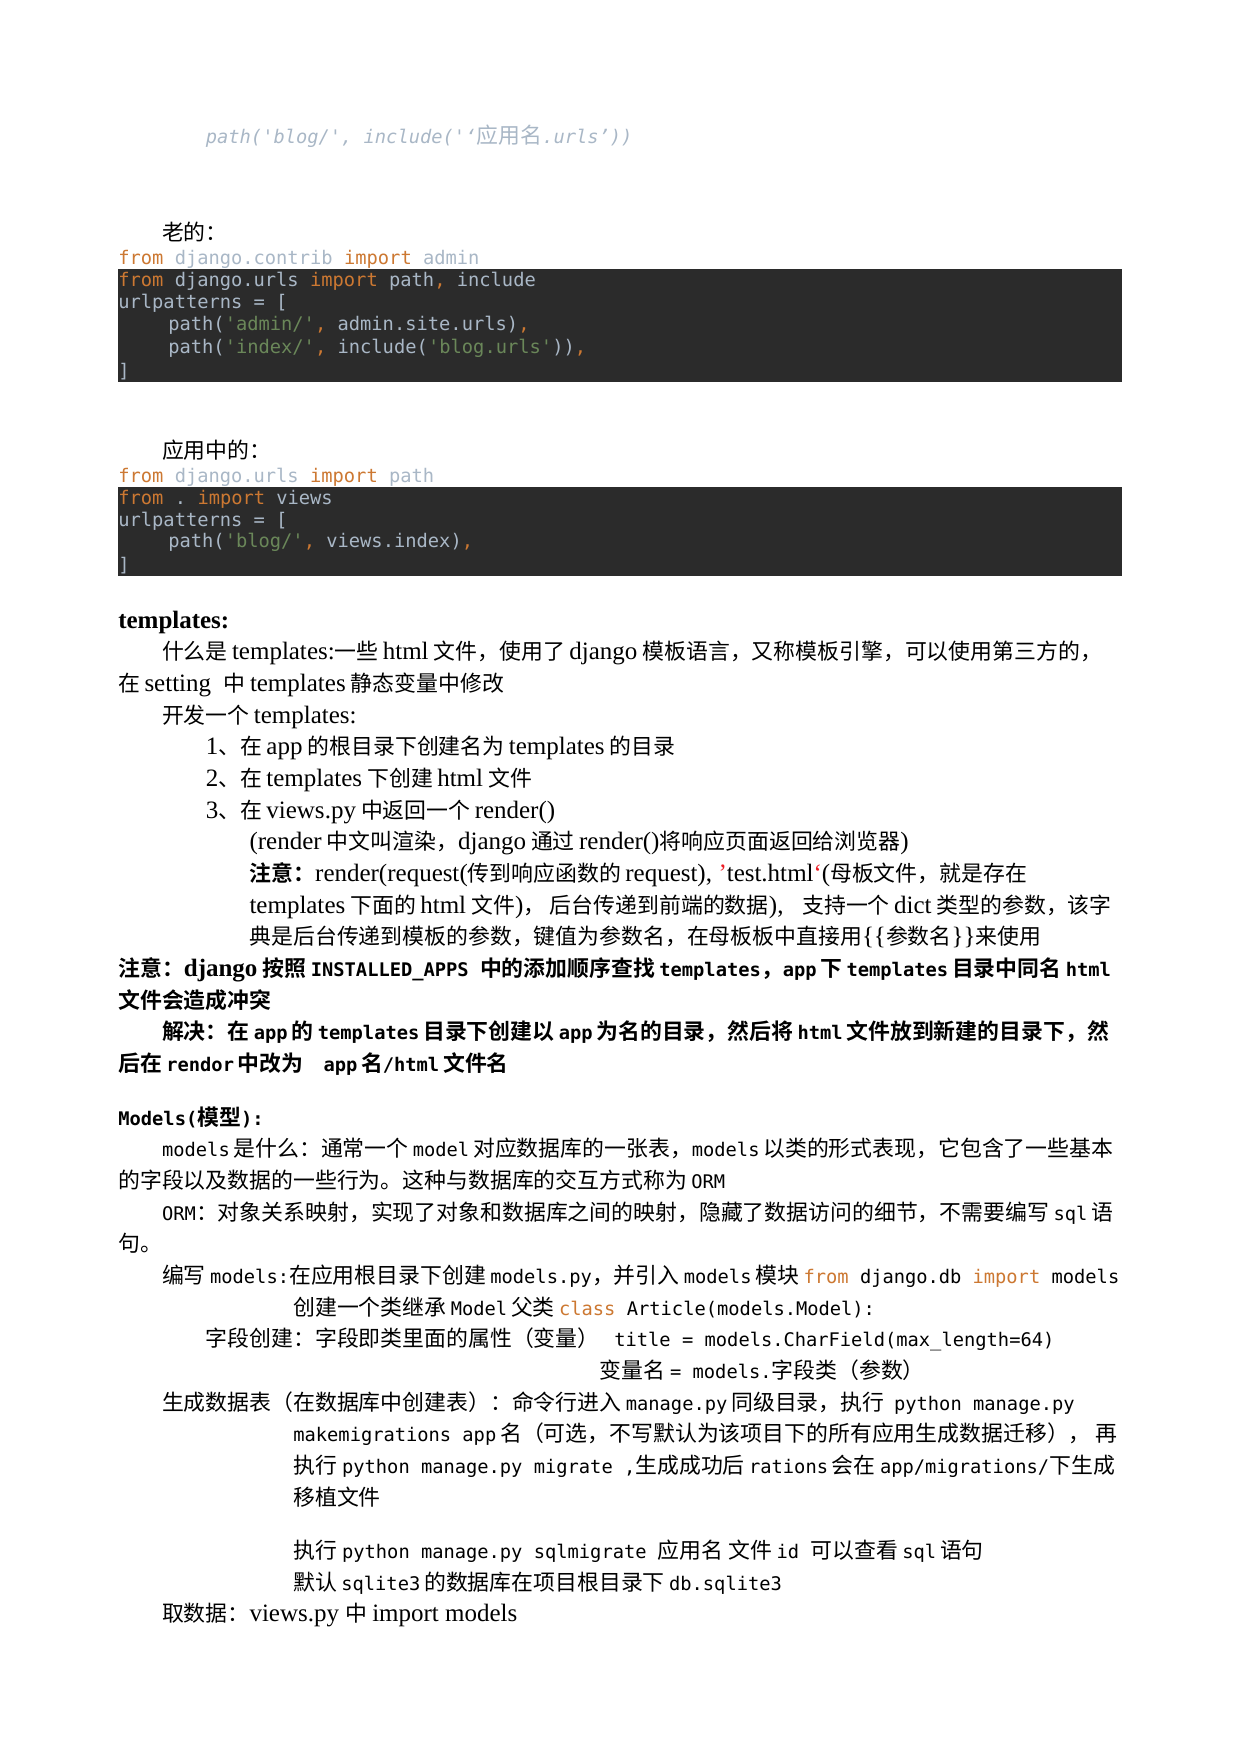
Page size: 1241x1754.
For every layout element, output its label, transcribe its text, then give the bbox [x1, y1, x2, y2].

text 老的： [118, 215, 1122, 247]
text 执行 python manage.py sqlmigrate 应用名 文件id 可以查看sql语句 [118, 1533, 1122, 1565]
text ORM：对象关系映射，实现了对象和数据库之间的映射，隐藏了数据访问的细节，不需要编写sql语句。 [118, 1194, 1122, 1258]
text from django.contrib import admin [118, 247, 1122, 269]
text urlpatterns = [ [118, 509, 1122, 531]
text urlpatterns = [ [118, 291, 1122, 313]
text 开发一个templates: [118, 698, 1122, 729]
text from django.urls import path [118, 465, 1122, 487]
text 默认sqlite3的数据库在项目根目录下db.sqlite3 [118, 1565, 1122, 1596]
text 解决：在app的templates目录下创建以app为名的目录，然后将html文件放到新建的目录下，然后在rendor中改为 app名/html文件名 [118, 1014, 1122, 1078]
text 生成数据表（在数据库中创建表）：命令行进入manage.py同级目录，执行 python manage.py makemigrations app名（可选，不写默认为该项目下的所有应用生成数据迁移）， 再 执行 python manage.py migrate ,生成成功后rations会在app/migrations/下生成 移植文件 [118, 1384, 1122, 1511]
text 注意：render(request(传到响应函数的request), ’test.html‘(母板文件，就是存在 templates下面的html文件)， 后台传递到前端的数据), 支持一个dict类型的参数，该字 典是后台传递到模板的参数，键值为参数名，在母板板中直接用{{参数名}}来使用 [118, 856, 1122, 951]
text 注意：django按照INSTALLED_APPS 中的添加顺序查找templates，app下templates目录中同名html文件会造成冲突 [118, 951, 1122, 1014]
text ] [118, 360, 1122, 382]
text 1、在app的根目录下创建名为templates的目录 [118, 729, 1122, 761]
text 3、在views.py中返回一个render() [118, 793, 1122, 824]
text path('admin/', admin.site.urls), [118, 313, 1122, 336]
text 什么是templates:一些html文件，使用了django模板语言，又称模板引擎，可以使用第三方的，在setting 中templates静态变量中修改 [118, 634, 1122, 698]
text Models(模型): [118, 1099, 1122, 1131]
text 应用中的： [118, 433, 1122, 465]
text path('blog/', views.index), [118, 531, 1122, 554]
text 编写models:在应用根目录下创建models.py，并引入models模块from django.db import models [118, 1258, 1122, 1289]
text from . import views [118, 487, 1122, 509]
text 字段创建：字段即类里面的属性（变量） title = models.CharField(max_length=64) [118, 1321, 1122, 1353]
text 变量名 = models.字段类（参数） [118, 1353, 1122, 1384]
text 2、在templates下创建html文件 [118, 761, 1122, 793]
text 创建一个类继承Model父类class Article(models.Model): [118, 1289, 1122, 1321]
text templates: [118, 606, 1122, 634]
text path('index/', include('blog.urls')), [118, 336, 1122, 360]
text 取数据：views.py 中 import models [118, 1596, 1122, 1628]
text from django.urls import path, include [118, 269, 1122, 291]
text ] [118, 554, 1122, 576]
text (render中文叫渲染，django通过render()将响应页面返回给浏览器) [118, 824, 1122, 856]
text models是什么：通常一个model对应数据库的一张表，models以类的形式表现，它包含了一些基本的字段以及数据的一些行为。这种与数据库的交互方式称为ORM [118, 1131, 1122, 1194]
text path('blog/', include('‘应用名.urls’)) [118, 118, 1122, 150]
